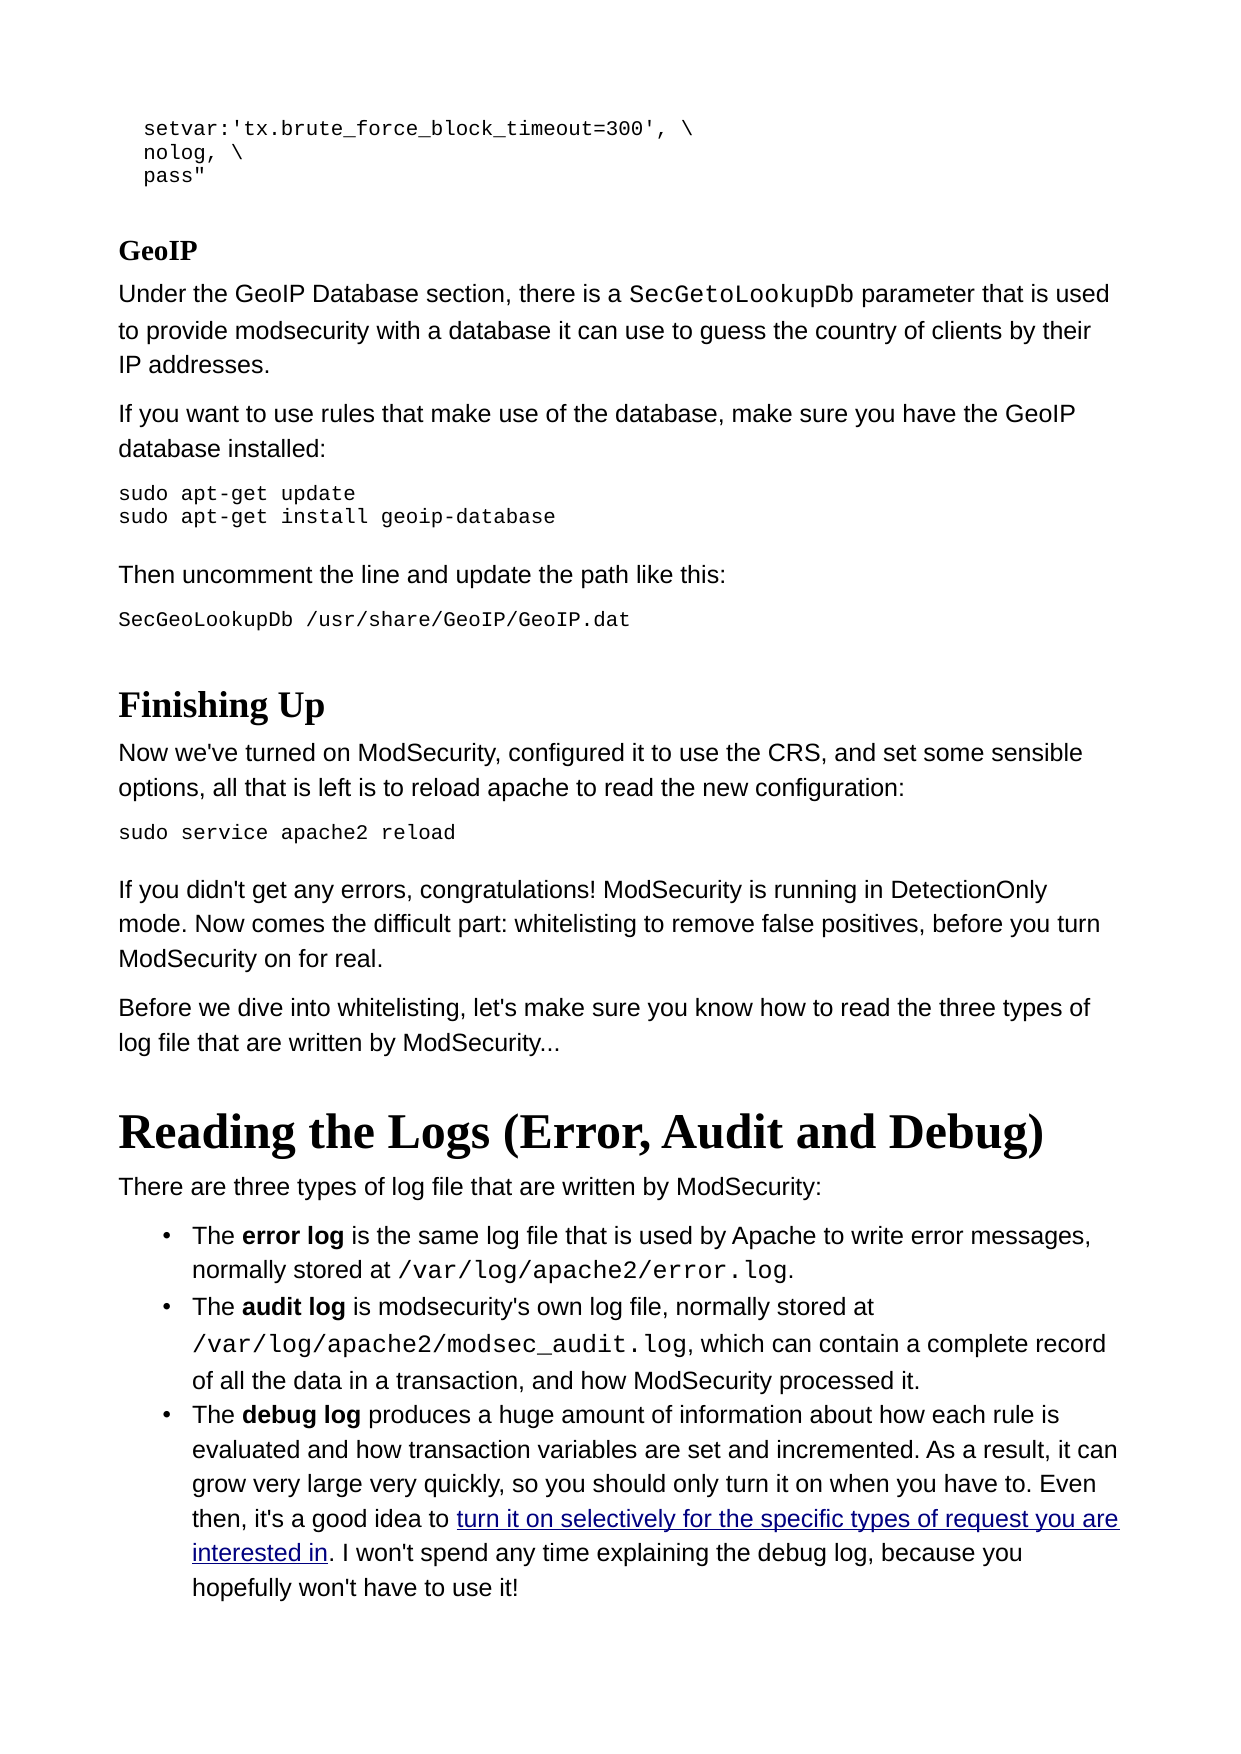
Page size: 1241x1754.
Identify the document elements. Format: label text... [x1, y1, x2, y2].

text Before we dive into whitelisting, let's make sure you know how to read the three types of log file that are written by ModSecurity... [118, 993, 1122, 1056]
text Under the GeoIP Database section, there is a SecGetoLookupDb parameter that is used to provide modsecurity with a database it can use to guess the country of clients by their IP addresses. [118, 279, 1122, 379]
text SecGeoLookupDb /usr/share/GeoIP/GeoIP.dat [118, 609, 1122, 632]
text sudo apt-get update [118, 483, 1122, 507]
text Now we've turned on ModSecurity, configured it to use the CRS, and set some sensible options, all that is left is to reload apache to read the new configuration: [118, 738, 1122, 802]
subtitle Finishing Up [118, 683, 1122, 726]
text sudo apt-get install geoip-database [118, 507, 1122, 530]
list The audit log is modsecurity's own log file, normally stored at /var/log/apache2/modsec_audit.log, which can contain a complete record of all the data in a transaction, and how ModSecurity processed it. [162, 1292, 1122, 1394]
text setvar:'tx.brute_force_block_timeout=300', \ [118, 118, 1122, 142]
text sudo service apache2 reload [118, 822, 1122, 846]
subtitle Reading the Logs (Error, Audit and Debug) [118, 1102, 1122, 1159]
text nolog, \ [118, 142, 1122, 165]
list The error log is the same log file that is used by Apache to write error messages, normally stored at /var/log/apache2/error.log. [162, 1221, 1122, 1286]
list The debug log produces a huge amount of information about how each rule is evaluated and how transaction variables are set and incremented. As a result, it can grow very large very quickly, so you should only turn it on when you have to. Even then, it's a good idea to turn it on selectively for the specific types of request you are interested in. I won't spend any time explaining the debug log, because you hopefully won't have to use it! [162, 1400, 1122, 1601]
subtitle GeoIP [118, 233, 1122, 267]
text There are three types of log file that are written by ModSecurity: [118, 1172, 1122, 1200]
text If you want to use rules that make use of the database, make sure you have the GeoIP database installed: [118, 399, 1122, 463]
text pass" [118, 165, 1122, 189]
text Then uncomment the line and update the path like this: [118, 560, 1122, 588]
text If you didn't get any errors, congratulations! ModSecurity is running in DetectionOnly mode. Now comes the difficult part: whitelisting to remove false positives, before you turn ModSecurity on for real. [118, 875, 1122, 973]
